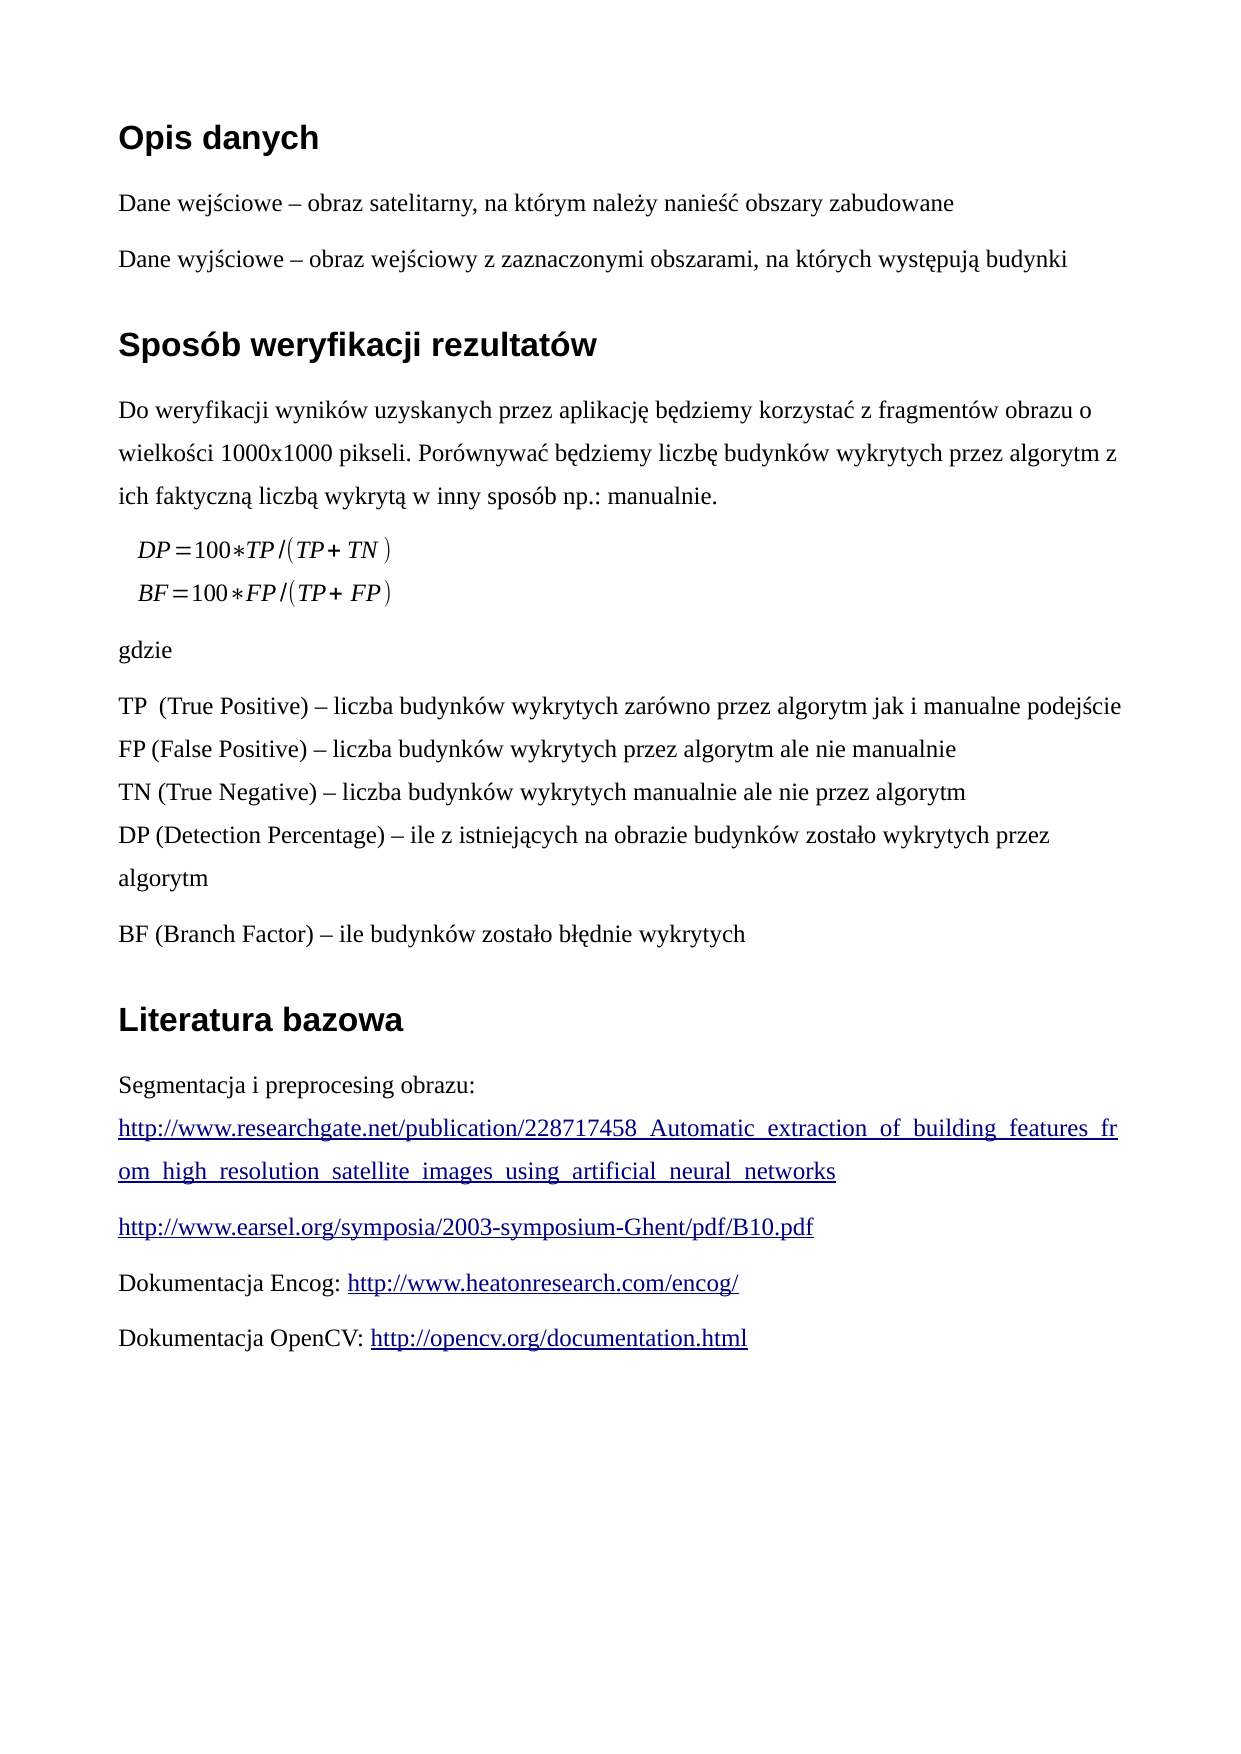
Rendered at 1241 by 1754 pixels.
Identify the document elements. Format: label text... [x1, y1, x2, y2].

text Dane wejściowe – obraz satelitarny, na którym należy nanieść obszary zabudowane [118, 188, 1122, 217]
text Do weryfikacji wyników uzyskanych przez aplikację będziemy korzystać z fragmentów obrazu o wielkości 1000x1000 pikseli. Porównywać będziemy liczbę budynków wykrytych przez algorytm z ich faktyczną liczbą wykrytą w inny sposób np.: manualnie. [118, 395, 1122, 510]
subtitle Opis danych [118, 118, 1122, 157]
text Segmentacja i preprocesing obrazu: http://www.researchgate.net/publication/228717458_Automatic_extraction_of_building_features_from_high_resolution_satellite_images_using_artificial_neural_networks [118, 1070, 1122, 1185]
text BF (Branch Factor) – ile budynków zostało błędnie wykrytych [118, 919, 1122, 948]
subtitle Literatura bazowa [118, 1000, 1122, 1038]
text Dokumentacja OpenCV: http://opencv.org/documentation.html [118, 1323, 1122, 1352]
text http://www.earsel.org/symposia/2003-symposium-Ghent/pdf/B10.pdf [118, 1212, 1122, 1241]
text Dane wyjściowe – obraz wejściowy z zaznaczonymi obszarami, na których występują budynki [118, 244, 1122, 273]
subtitle Sposób weryfikacji rezultatów [118, 325, 1122, 363]
text TP (True Positive) – liczba budynków wykrytych zarówno przez algorytm jak i manualne podejście FP (False Positive) – liczba budynków wykrytych przez algorytm ale nie manualnie TN (True Negative) – liczba budynków wykrytych manualnie ale nie przez algorytm DP (Detection Percentage) – ile z istniejących na obrazie budynków zostało wykrytych przez algorytm [118, 691, 1122, 892]
text Dokumentacja Encog: http://www.heatonresearch.com/encog/ [118, 1268, 1122, 1296]
text gdzie [118, 635, 1122, 664]
